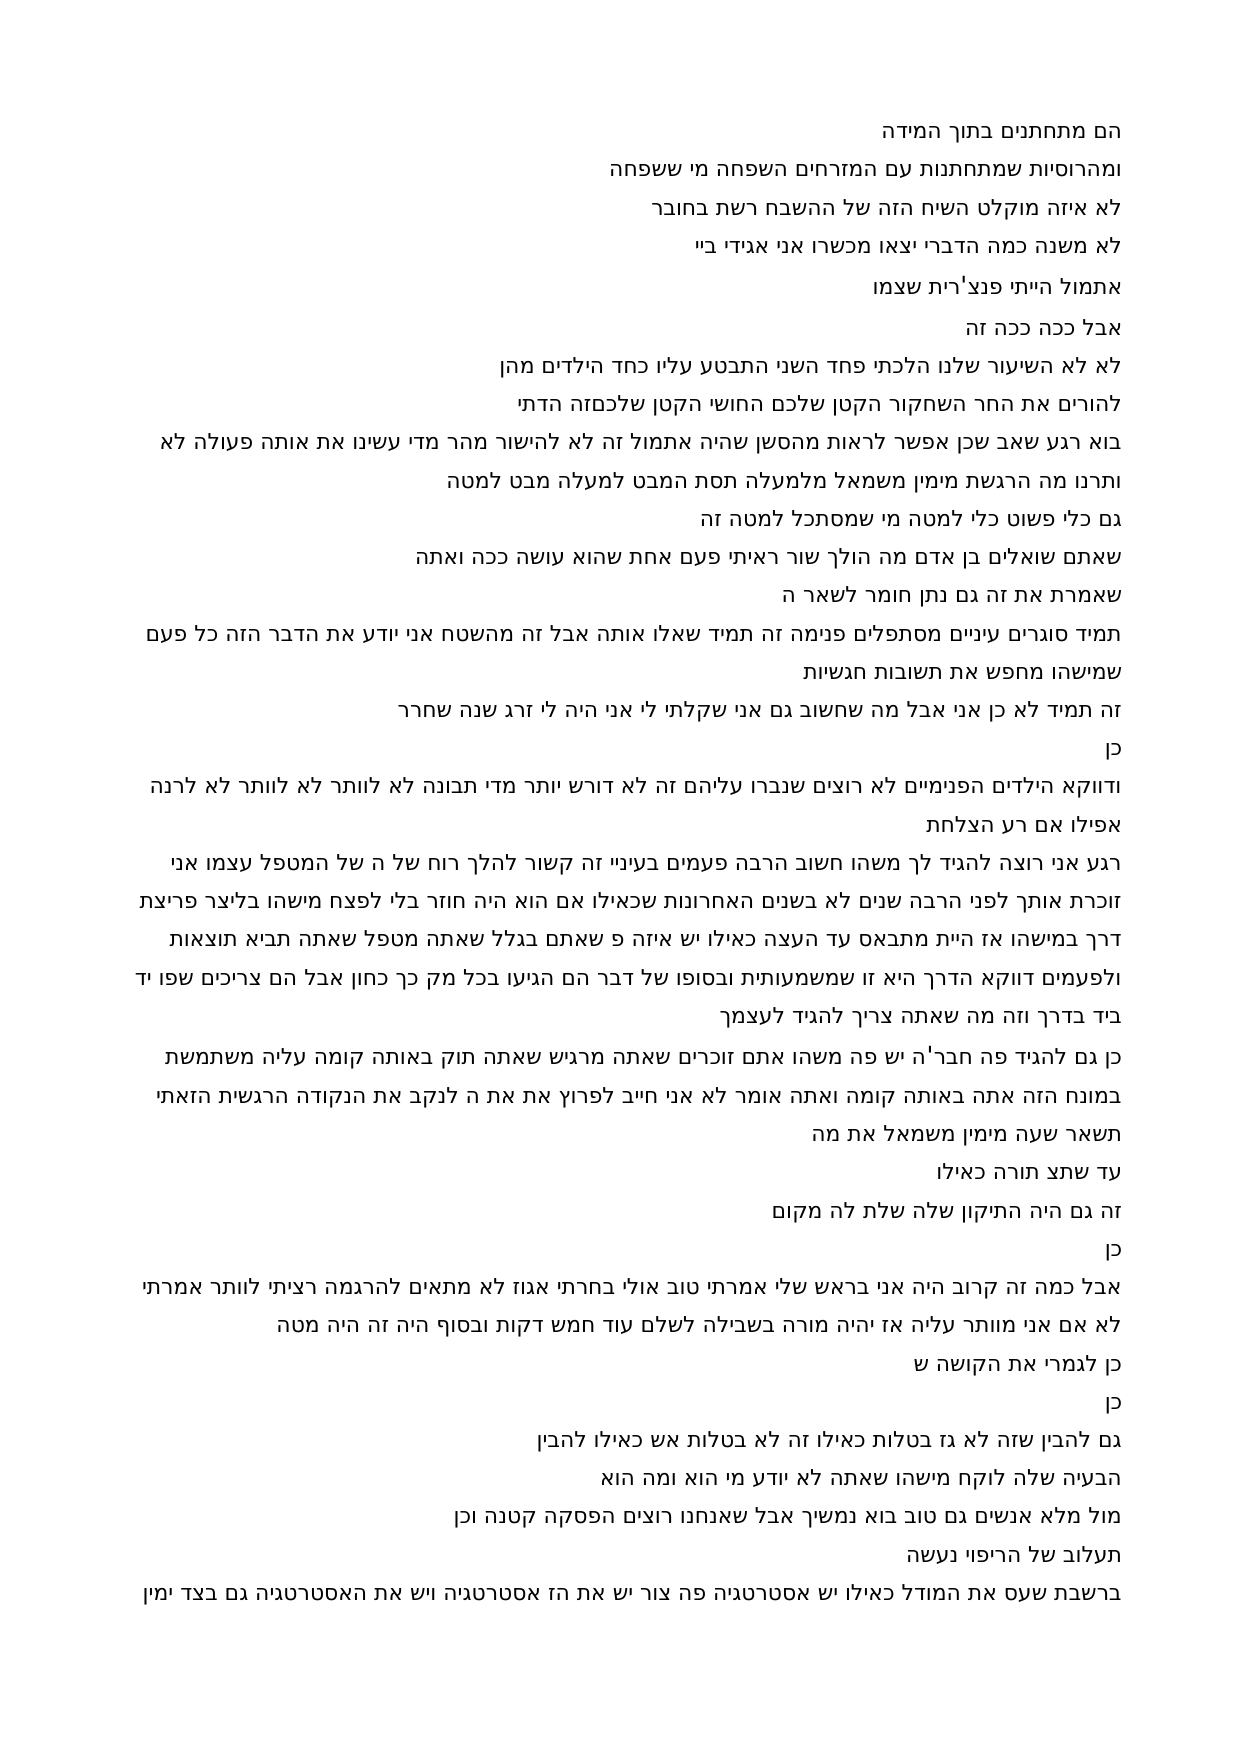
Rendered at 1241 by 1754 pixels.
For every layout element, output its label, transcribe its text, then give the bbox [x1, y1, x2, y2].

text אבל כמה זה קרוב היה אני בראש שלי אמרתי טוב אולי בחרתי אגוז לא מתאים להרגמה רציתי לוותר אמרתי לא אם אני מוותר עליה אז יהיה מורה בשבילה לשלם עוד חמש דקות ובסוף היה זה היה מטה [118, 1274, 1122, 1338]
text תעלוב של הריפוי נעשה [118, 1542, 1122, 1567]
text לא לא השיעור שלנו הלכתי פחד השני התבטע עליו כחד הילדים מהן [118, 353, 1122, 378]
text כן לגמרי את הקושה ש [118, 1351, 1122, 1376]
text זה גם היה התיקון שלה שלת לה מקום [118, 1198, 1122, 1223]
text רגע אני רוצה להגיד לך משהו חשוב הרבה פעמים בעיניי זה קשור להלך רוח של ה של המטפל עצמו אני זוכרת אותך לפני הרבה שנים לא בשנים האחרונות שכאילו אם הוא היה חוזר בלי לפצח מישהו בליצר פריצת דרך במישהו אז היית מתבאס עד העצה כאילו יש איזה פ שאתם בגלל שאתה מטפל שאתה תביא תוצאות ולפעמים דווקא הדרך היא זו שמשמעותית ובסופו של דבר הם הגיעו בכל מק כך כחון אבל הם צריכים שפו יד ביד בדרך וזה מה שאתה צריך להגיד לעצמך [118, 850, 1122, 1028]
text כן [118, 735, 1122, 761]
text אבל ככה ככה זה [118, 315, 1122, 340]
text כן [118, 1236, 1122, 1261]
text ודווקא הילדים הפנימיים לא רוצים שנברו עליהם זה לא דורש יותר מדי תבונה לא לוותר לא לוותר לא לרנה אפילו אם רע הצלחת [118, 773, 1122, 837]
text הם מתחתנים בתוך המידה [118, 118, 1122, 144]
text הבעיה שלה לוקח מישהו שאתה לא יודע מי הוא ומה הוא [118, 1465, 1122, 1491]
text כן [118, 1389, 1122, 1414]
text עד שתצ תורה כאילו [118, 1159, 1122, 1185]
text לא משנה כמה הדברי יצאו מכשרו אני אגידי ביי [118, 233, 1122, 258]
text ברשבת שעס את המודל כאילו יש אסטרטגיה פה צור יש את הז אסטרטגיה ויש את האסטרטגיה גם בצד ימין [118, 1580, 1122, 1606]
text להורים את החר השחקור הקטן שלכם החושי הקטן שלכםזה הדתי [118, 391, 1122, 417]
text שאתם שואלים בן אדם מה הולך שור ראיתי פעם אחת שהוא עושה ככה ואתה [118, 544, 1122, 570]
text אתמול הייתי פנצ'רית שצמו [118, 271, 1122, 300]
text גם להבין שזה לא גז בטלות כאילו זה לא בטלות אש כאילו להבין [118, 1427, 1122, 1453]
text שאמרת את זה גם נתן חומר לשאר ה [118, 582, 1122, 608]
text בוא רגע שאב שכן אפשר לראות מהסשן שהיה אתמול זה לא להישור מהר מדי עשינו את אותה פעולה לא ותרנו מה הרגשת מימין משמאל מלמעלה תסת המבט למעלה מבט למטה [118, 429, 1122, 493]
text תמיד סוגרים עיניים מסתפלים פנימה זה תמיד שאלו אותה אבל זה מהשטח אני יודע את הדבר הזה כל פעם שמישהו מחפש את תשובות חגשיות [118, 621, 1122, 684]
text לא איזה מוקלט השיח הזה של ההשבח רשת בחובר [118, 194, 1122, 220]
text כן גם להגיד פה חבר'ה יש פה משהו אתם זוכרים שאתה מרגיש שאתה תוק באותה קומה עליה משתמשת במונח הזה אתה באותה קומה ואתה אומר לא אני חייב לפרוץ את את ה לנקב את הנקודה הרגשית הזאתי תשאר שעה מימין משמאל את מה [118, 1041, 1122, 1147]
text זה תמיד לא כן אני אבל מה שחשוב גם אני שקלתי לי אני היה לי זרג שנה שחרר [118, 697, 1122, 723]
text מול מלא אנשים גם טוב בוא נמשיך אבל שאנחנו רוצים הפסקה קטנה וכן [118, 1503, 1122, 1529]
text גם כלי פשוט כלי למטה מי שמסתכל למטה זה [118, 506, 1122, 531]
text ומהרוסיות שמתחתנות עם המזרחים השפחה מי ששפחה [118, 156, 1122, 182]
